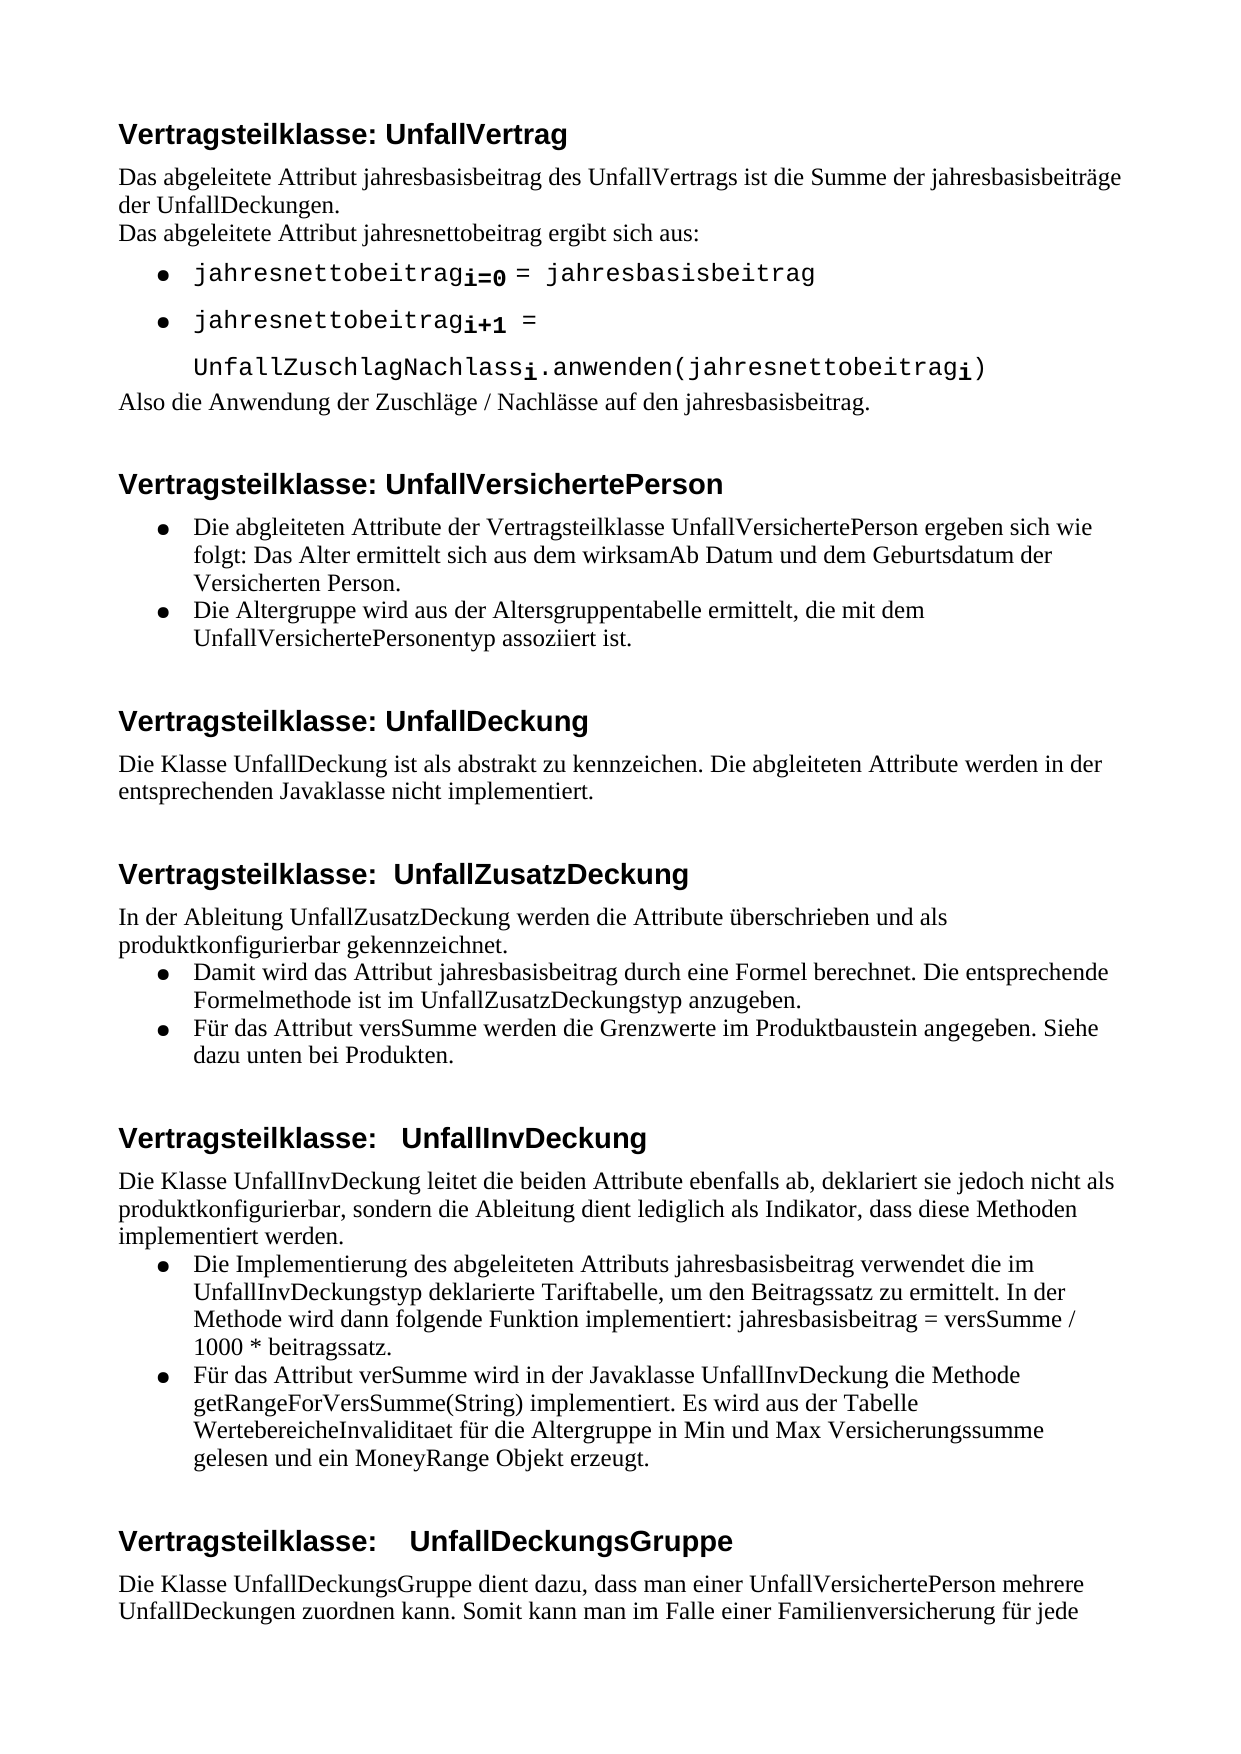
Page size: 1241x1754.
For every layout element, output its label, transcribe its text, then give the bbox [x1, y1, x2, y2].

subtitle Vertragsteilklasse: UnfallDeckung [118, 705, 1122, 737]
list Für das Attribut versSumme werden die Grenzwerte im Produktbaustein angegeben. Siehe dazu unten bei Produkten. [156, 1014, 1122, 1069]
text Die Klasse UnfallDeckungsGruppe dient dazu, dass man einer UnfallVersichertePerson mehrere UnfallDeckungen zuordnen kann. Somit kann man im Falle einer Familienversicherung für jede [118, 1570, 1122, 1625]
list jahresnettobeitragi=0 = jahresbasisbeitrag [156, 246, 1122, 293]
text Also die Anwendung der Zuschläge / Nachlässe auf den jahresbasisbeitrag. [118, 388, 1122, 416]
subtitle Vertragsteilklasse: UnfallVersichertePerson [118, 468, 1122, 501]
subtitle Vertragsteilklasse: UnfallInvDeckung [118, 1122, 1122, 1154]
list Die Implementierung des abgeleiteten Attributs jahresbasisbeitrag verwendet die im UnfallInvDeckungstyp deklarierte Tariftabelle, um den Beitragssatz zu ermittelt. In der Methode wird dann folgende Funktion implementiert: jahresbasisbeitrag = versSumme / 1000 * beitragssatz. [156, 1250, 1122, 1361]
text In der Ableitung UnfallZusatzDeckung werden die Attribute überschrieben und als produktkonfigurierbar gekennzeichnet. [118, 903, 1122, 958]
subtitle Vertragsteilklasse: UnfallVertrag [118, 118, 1122, 151]
subtitle Vertragsteilklasse: UnfallDeckungsGruppe [118, 1524, 1122, 1557]
list Die abgleiteten Attribute der Vertragsteilklasse UnfallVersichertePerson ergeben sich wie folgt: Das Alter ermittelt sich aus dem wirksamAb Datum und dem Geburtsdatum der Versicherten Person. [156, 513, 1122, 597]
subtitle Vertragsteilklasse: UnfallZusatzDeckung [118, 858, 1122, 891]
text Die Klasse UnfallInvDeckung leitet die beiden Attribute ebenfalls ab, deklariert sie jedoch nicht als produktkonfigurierbar, sondern die Ableitung dient lediglich als Indikator, dass diese Methoden implementiert werden. [118, 1167, 1122, 1250]
list jahresnettobeitragi+1 = UnfallZuschlagNachlassi.anwenden(jahresnettobeitragi) [156, 293, 1122, 388]
list Die Altergruppe wird aus der Altersgruppentabelle ermittelt, die mit dem UnfallVersichertePersonentyp assoziiert ist. [156, 597, 1122, 652]
text Das abgeleitete Attribut jahresbasisbeitrag des UnfallVertrags ist die Summe der jahresbasisbeiträge der UnfallDeckungen. [118, 163, 1122, 219]
text Das abgeleitete Attribut jahresnettobeitrag ergibt sich aus: [118, 219, 1122, 246]
list Damit wird das Attribut jahresbasisbeitrag durch eine Formel berechnet. Die entsprechende Formelmethode ist im UnfallZusatzDeckungstyp anzugeben. [156, 958, 1122, 1014]
text Die Klasse UnfallDeckung ist als abstrakt zu kennzeichen. Die abgleiteten Attribute werden in der entsprechenden Javaklasse nicht implementiert. [118, 750, 1122, 805]
list Für das Attribut verSumme wird in der Javaklasse UnfallInvDeckung die Methode getRangeForVersSumme(String) implementiert. Es wird aus der Tabelle WertebereicheInvaliditaet für die Altergruppe in Min und Max Versicherungssumme gelesen und ein MoneyRange Objekt erzeugt. [156, 1361, 1122, 1472]
